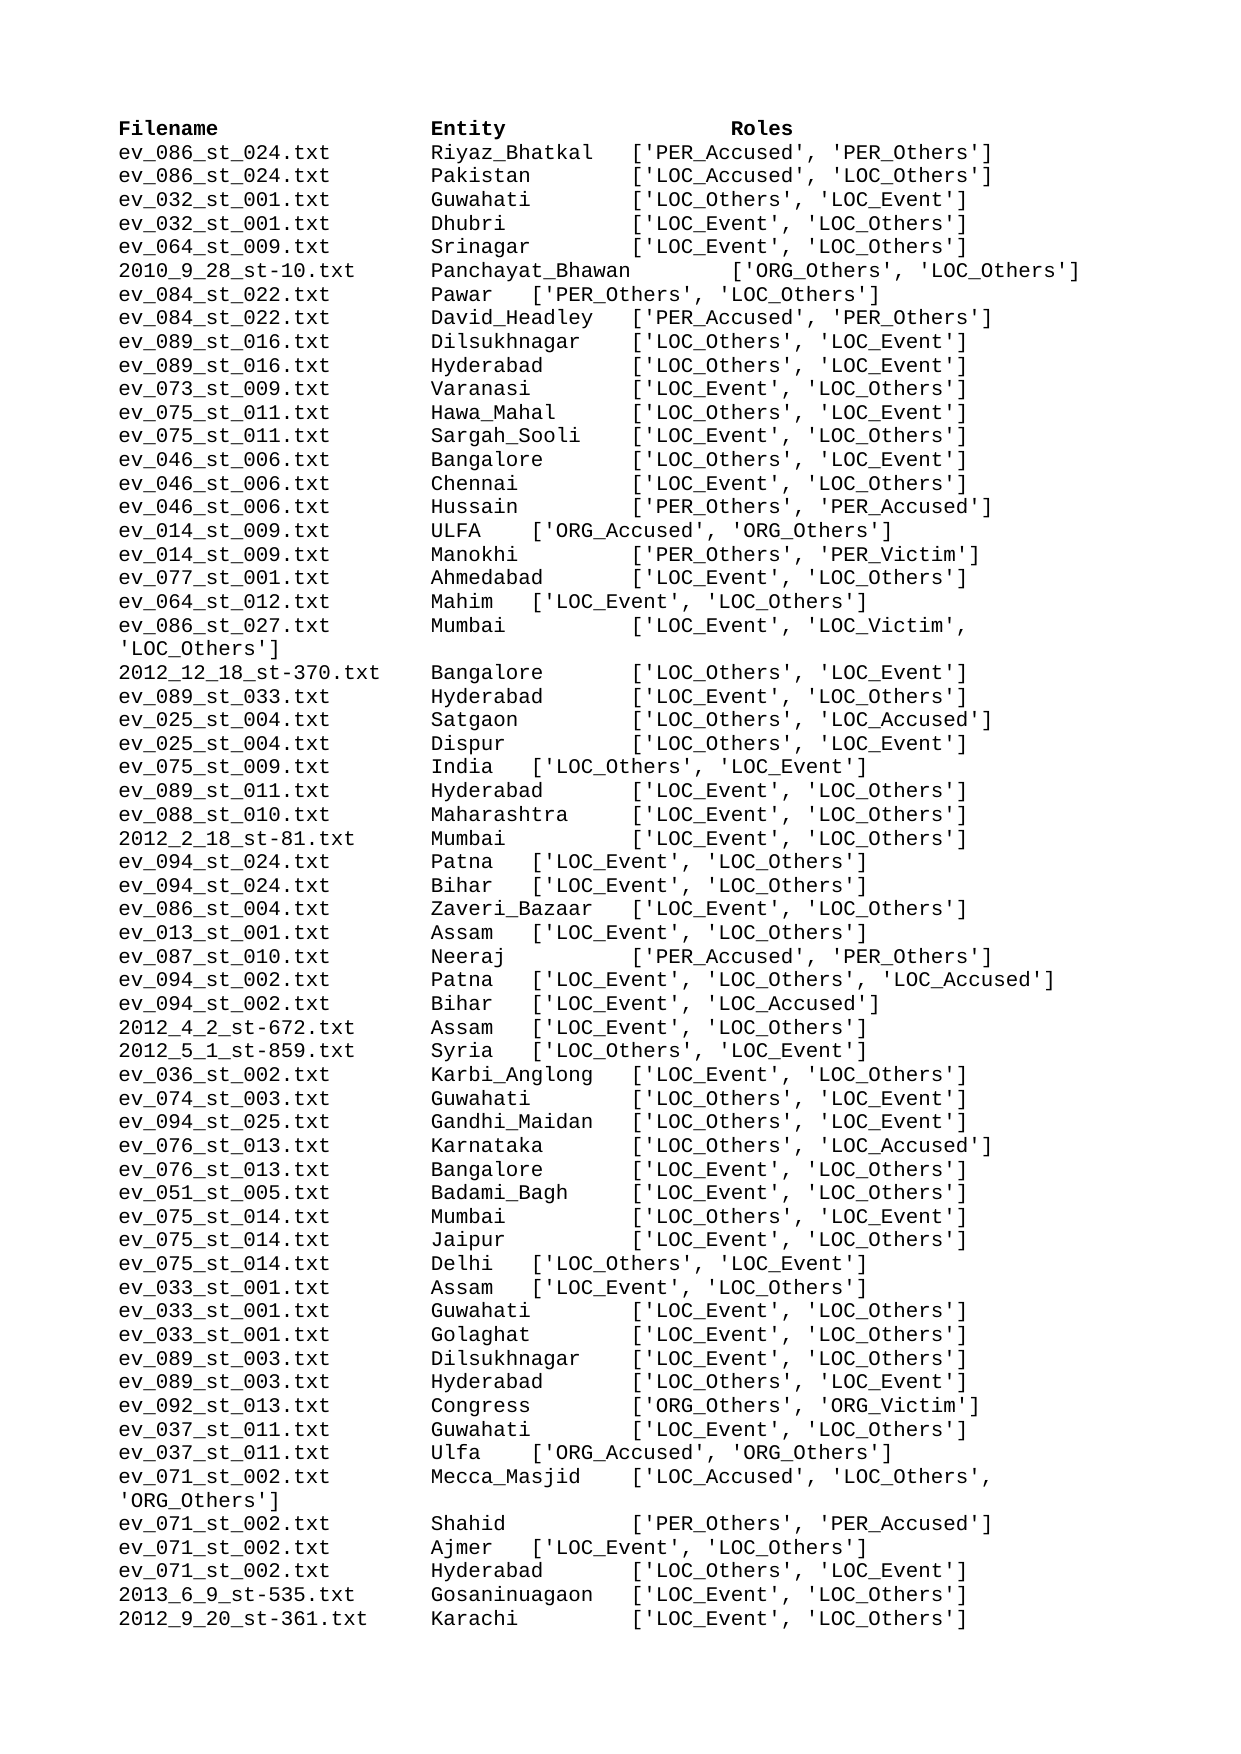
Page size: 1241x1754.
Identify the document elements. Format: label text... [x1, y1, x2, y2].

text 2012_9_20_st-361.txt Karachi ['LOC_Event', 'LOC_Others'] [118, 1608, 1122, 1631]
text ev_037_st_011.txt Ulfa ['ORG_Accused', 'ORG_Others'] [118, 1442, 1122, 1466]
text ev_037_st_011.txt Guwahati ['LOC_Event', 'LOC_Others'] [118, 1419, 1122, 1442]
text ev_032_st_001.txt Guwahati ['LOC_Others', 'LOC_Event'] [118, 189, 1122, 213]
text ev_025_st_004.txt Dispur ['LOC_Others', 'LOC_Event'] [118, 733, 1122, 757]
text ev_033_st_001.txt Assam ['LOC_Event', 'LOC_Others'] [118, 1277, 1122, 1300]
text ev_075_st_014.txt Jaipur ['LOC_Event', 'LOC_Others'] [118, 1229, 1122, 1253]
text ev_051_st_005.txt Badami_Bagh ['LOC_Event', 'LOC_Others'] [118, 1182, 1122, 1206]
text ev_074_st_003.txt Guwahati ['LOC_Others', 'LOC_Event'] [118, 1088, 1122, 1111]
text ev_073_st_009.txt Varanasi ['LOC_Event', 'LOC_Others'] [118, 378, 1122, 402]
text ev_036_st_002.txt Karbi_Anglong ['LOC_Event', 'LOC_Others'] [118, 1064, 1122, 1088]
text ev_089_st_033.txt Hyderabad ['LOC_Event', 'LOC_Others'] [118, 686, 1122, 709]
text ev_094_st_025.txt Gandhi_Maidan ['LOC_Others', 'LOC_Event'] [118, 1111, 1122, 1135]
text ev_071_st_002.txt Mecca_Masjid ['LOC_Accused', 'LOC_Others', 'ORG_Others'] [118, 1466, 1122, 1513]
text 2012_2_18_st-81.txt Mumbai ['LOC_Event', 'LOC_Others'] [118, 827, 1122, 851]
text ev_089_st_003.txt Dilsukhnagar ['LOC_Event', 'LOC_Others'] [118, 1348, 1122, 1371]
text ev_094_st_024.txt Patna ['LOC_Event', 'LOC_Others'] [118, 851, 1122, 875]
text ev_025_st_004.txt Satgaon ['LOC_Others', 'LOC_Accused'] [118, 709, 1122, 733]
text ev_046_st_006.txt Hussain ['PER_Others', 'PER_Accused'] [118, 496, 1122, 520]
text ev_094_st_024.txt Bihar ['LOC_Event', 'LOC_Others'] [118, 875, 1122, 898]
text ev_046_st_006.txt Bangalore ['LOC_Others', 'LOC_Event'] [118, 449, 1122, 473]
text ev_032_st_001.txt Dhubri ['LOC_Event', 'LOC_Others'] [118, 213, 1122, 236]
text ev_077_st_001.txt Ahmedabad ['LOC_Event', 'LOC_Others'] [118, 567, 1122, 591]
text ev_033_st_001.txt Guwahati ['LOC_Event', 'LOC_Others'] [118, 1300, 1122, 1324]
text ev_094_st_002.txt Bihar ['LOC_Event', 'LOC_Accused'] [118, 993, 1122, 1017]
text ev_087_st_010.txt Neeraj ['PER_Accused', 'PER_Others'] [118, 946, 1122, 969]
text ev_046_st_006.txt Chennai ['LOC_Event', 'LOC_Others'] [118, 473, 1122, 496]
text ev_075_st_011.txt Hawa_Mahal ['LOC_Others', 'LOC_Event'] [118, 402, 1122, 426]
text ev_075_st_011.txt Sargah_Sooli ['LOC_Event', 'LOC_Others'] [118, 426, 1122, 449]
text ev_075_st_014.txt Mumbai ['LOC_Others', 'LOC_Event'] [118, 1206, 1122, 1229]
text 2010_9_28_st-10.txt Panchayat_Bhawan ['ORG_Others', 'LOC_Others'] [118, 260, 1122, 284]
text ev_094_st_002.txt Patna ['LOC_Event', 'LOC_Others', 'LOC_Accused'] [118, 969, 1122, 993]
text ev_076_st_013.txt Karnataka ['LOC_Others', 'LOC_Accused'] [118, 1135, 1122, 1158]
text ev_086_st_024.txt Pakistan ['LOC_Accused', 'LOC_Others'] [118, 165, 1122, 189]
text ev_089_st_011.txt Hyderabad ['LOC_Event', 'LOC_Others'] [118, 780, 1122, 804]
text ev_084_st_022.txt Pawar ['PER_Others', 'LOC_Others'] [118, 284, 1122, 307]
text 2012_4_2_st-672.txt Assam ['LOC_Event', 'LOC_Others'] [118, 1017, 1122, 1040]
text ev_071_st_002.txt Shahid ['PER_Others', 'PER_Accused'] [118, 1513, 1122, 1537]
text ev_064_st_012.txt Mahim ['LOC_Event', 'LOC_Others'] [118, 591, 1122, 615]
text ev_084_st_022.txt David_Headley ['PER_Accused', 'PER_Others'] [118, 307, 1122, 331]
text ev_088_st_010.txt Maharashtra ['LOC_Event', 'LOC_Others'] [118, 804, 1122, 827]
text ev_086_st_004.txt Zaveri_Bazaar ['LOC_Event', 'LOC_Others'] [118, 898, 1122, 922]
text ev_076_st_013.txt Bangalore ['LOC_Event', 'LOC_Others'] [118, 1158, 1122, 1182]
text 2012_5_1_st-859.txt Syria ['LOC_Others', 'LOC_Event'] [118, 1040, 1122, 1064]
text ev_089_st_003.txt Hyderabad ['LOC_Others', 'LOC_Event'] [118, 1371, 1122, 1395]
text ev_071_st_002.txt Hyderabad ['LOC_Others', 'LOC_Event'] [118, 1561, 1122, 1584]
text 2013_6_9_st-535.txt Gosaninuagaon ['LOC_Event', 'LOC_Others'] [118, 1584, 1122, 1608]
text ev_089_st_016.txt Dilsukhnagar ['LOC_Others', 'LOC_Event'] [118, 331, 1122, 354]
text ev_071_st_002.txt Ajmer ['LOC_Event', 'LOC_Others'] [118, 1537, 1122, 1561]
text ev_086_st_024.txt Riyaz_Bhatkal ['PER_Accused', 'PER_Others'] [118, 142, 1122, 165]
text ev_089_st_016.txt Hyderabad ['LOC_Others', 'LOC_Event'] [118, 354, 1122, 378]
text 2012_12_18_st-370.txt Bangalore ['LOC_Others', 'LOC_Event'] [118, 662, 1122, 686]
text ev_064_st_009.txt Srinagar ['LOC_Event', 'LOC_Others'] [118, 236, 1122, 260]
text ev_013_st_001.txt Assam ['LOC_Event', 'LOC_Others'] [118, 922, 1122, 946]
text ev_014_st_009.txt ULFA ['ORG_Accused', 'ORG_Others'] [118, 520, 1122, 544]
text ev_075_st_009.txt India ['LOC_Others', 'LOC_Event'] [118, 757, 1122, 780]
text ev_092_st_013.txt Congress ['ORG_Others', 'ORG_Victim'] [118, 1395, 1122, 1419]
text Filename Entity Roles [118, 118, 1122, 142]
text ev_075_st_014.txt Delhi ['LOC_Others', 'LOC_Event'] [118, 1253, 1122, 1277]
text ev_086_st_027.txt Mumbai ['LOC_Event', 'LOC_Victim', 'LOC_Others'] [118, 615, 1122, 662]
text ev_033_st_001.txt Golaghat ['LOC_Event', 'LOC_Others'] [118, 1324, 1122, 1348]
text ev_014_st_009.txt Manokhi ['PER_Others', 'PER_Victim'] [118, 544, 1122, 567]
